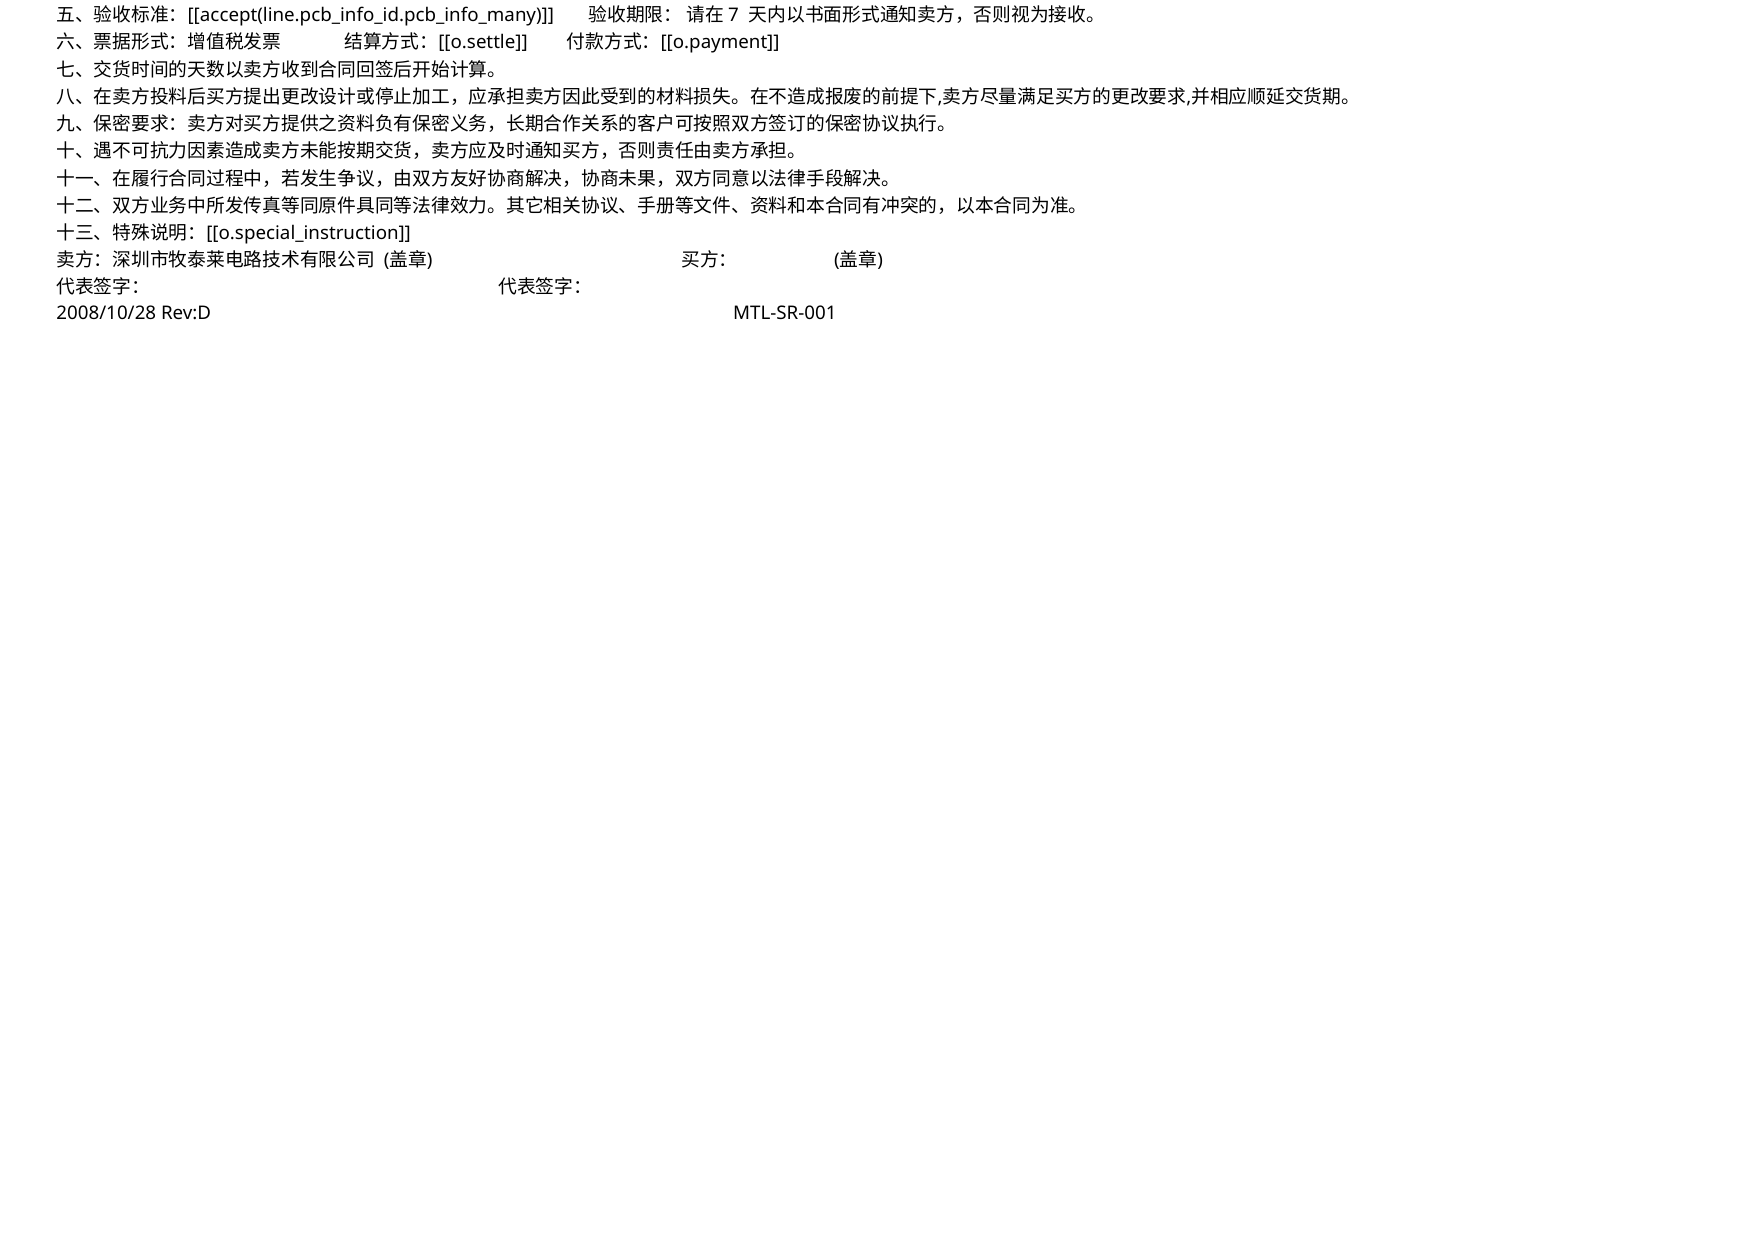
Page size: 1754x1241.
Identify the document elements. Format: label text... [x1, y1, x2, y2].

table_cell 五、验收标准：[[accept(line.pcb_info_id.pcb_info_many)]] 验收期限： 请在 7 天内以书面形式通知卖方，否则视为接收。 六、票据形式：增值税发票 结算方式：[[o.settle]] 付款方式：[[o.payment]] 七、交货时间的天数以卖方收到合同回签后开始计算。 八、在卖方投料后买方提出更改设计或停止加工，应承担卖方因此受到的材料损失。在不造成报废的前提下,卖方尽量满足买方的更改要求,并相应顺延交货期。 九、保密要求：卖方对买方提供之资料负有保密义务，长期合作关系的客户可按照双方签订的保密协议执行。 十、遇不可抗力因素造成卖方未能按期交货，卖方应及时通知买方，否则责任由卖方承担。 十一、在履行合同过程中，若发生争议，由双方友好协商解决，协商未果，双方同意以法律手段解决。 十二、双方业务中所发传真等同原件具同等法律效力。其它相关协议、手册等文件、资料和本合同有冲突的，以本合同为准。 十三、特殊说明：[[o.special_instruction]] 卖方：深圳市牧泰莱电路技术有限公司 (盖章) 买方： (盖章) 代表签字： 代表签字： 2008/10/28 Rev:D MTL-SR-001 [56, 0, 1695, 324]
